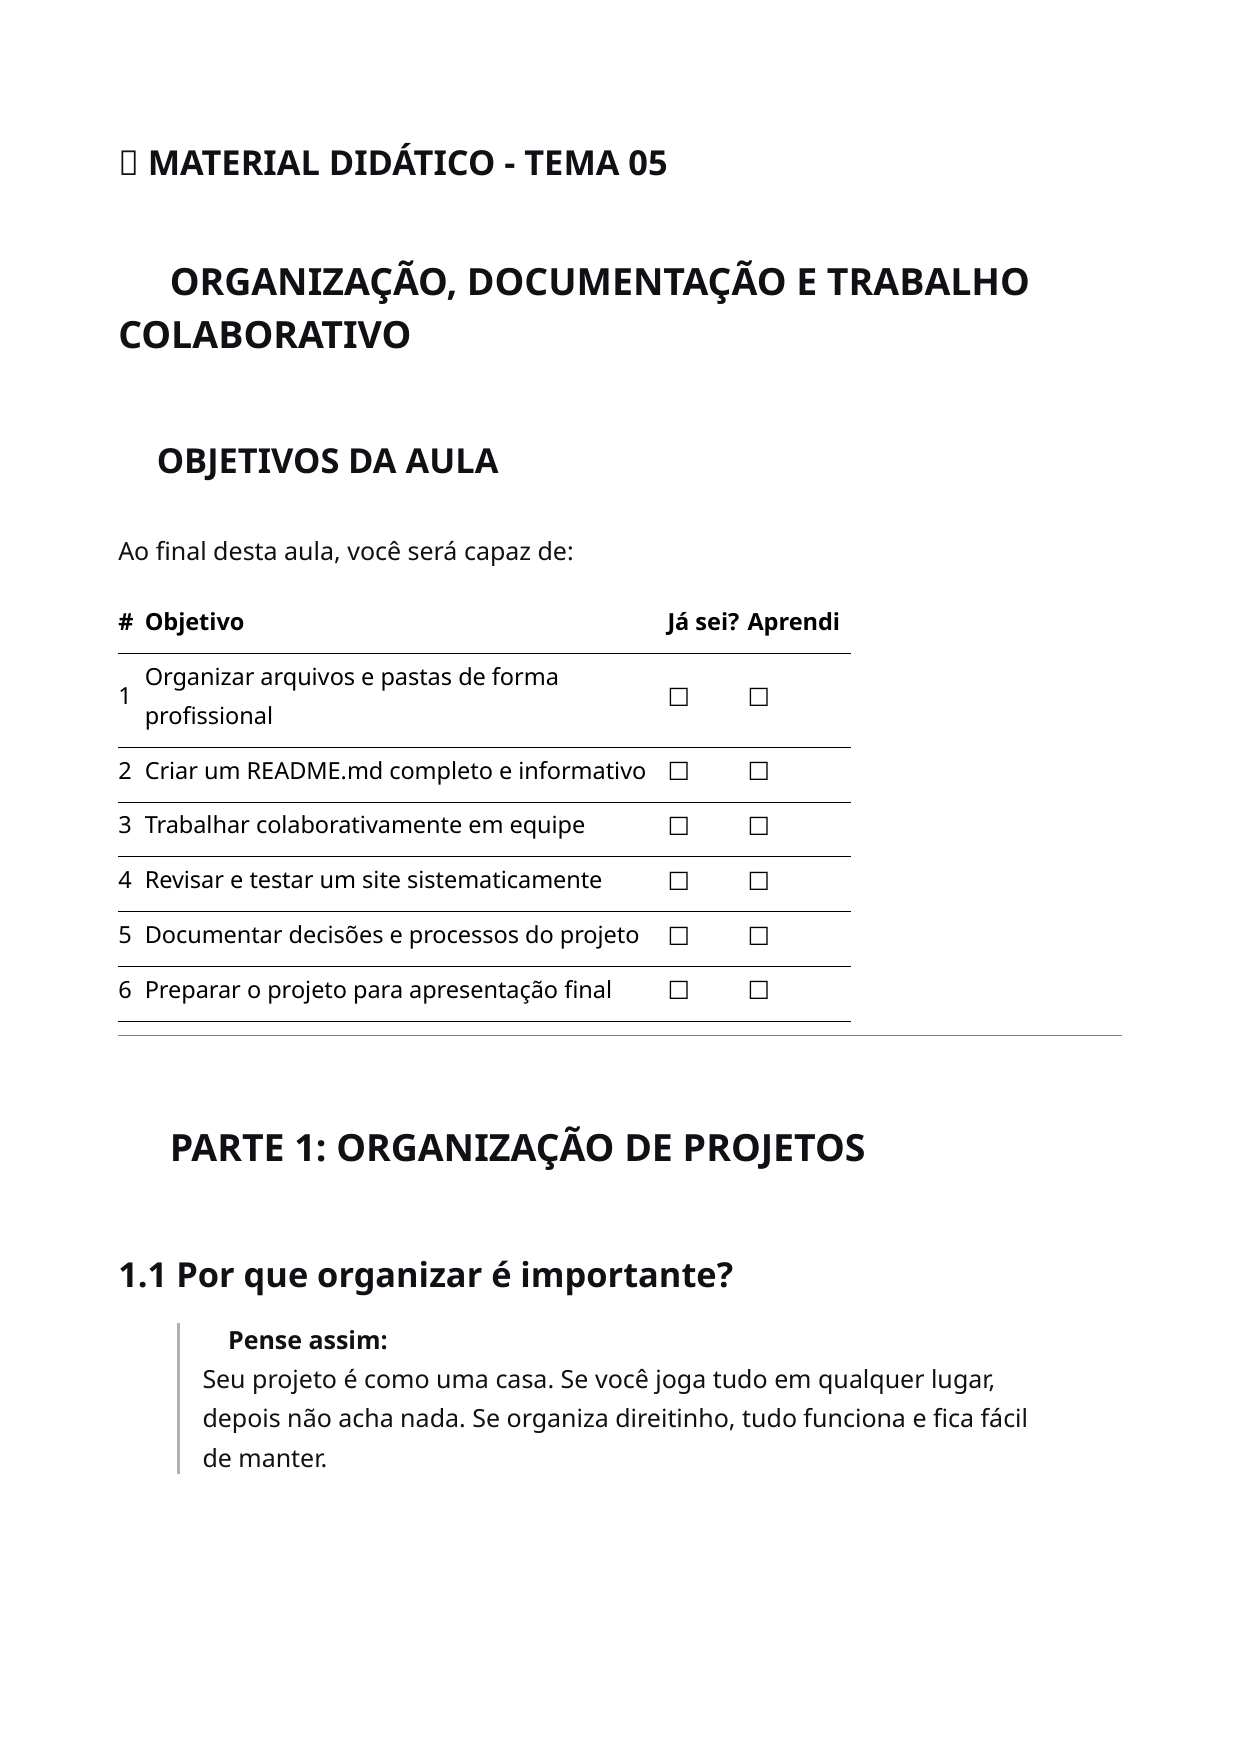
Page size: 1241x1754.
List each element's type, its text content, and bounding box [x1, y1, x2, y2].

table_cell ☐ [667, 803, 747, 856]
table_cell 4 [118, 857, 144, 911]
table_cell ☐ [748, 912, 851, 966]
table_header Já sei? [667, 598, 747, 653]
table_cell ☐ [667, 857, 747, 911]
table_cell ☐ [667, 654, 747, 747]
table_cell Trabalhar colaborativamente em equipe [145, 803, 667, 856]
subtitle 🎯 OBJETIVOS DA AULA [118, 434, 1122, 484]
table_cell ☐ [667, 748, 747, 802]
table_cell ☐ [748, 967, 851, 1021]
text 🧠 Pense assim: Seu projeto é como uma casa. Se você joga tudo em qualquer lugar, depois não acha nada. Se organiza direitinho, tudo funciona e fica fácil de manter. [180, 1323, 1063, 1474]
table_cell 5 [118, 912, 144, 966]
table_cell ☐ [667, 967, 747, 1021]
table_header Aprendi [748, 598, 851, 653]
table_cell Organizar arquivos e pastas de forma profissional [145, 654, 667, 747]
subtitle 🔷 PARTE 1: ORGANIZAÇÃO DE PROJETOS [118, 1115, 1122, 1173]
table_cell Preparar o projeto para apresentação final [145, 967, 667, 1021]
subtitle 1.1 Por que organizar é importante? [118, 1248, 1122, 1298]
table_cell Criar um README.md completo e informativo [145, 748, 667, 802]
table_cell ☐ [748, 857, 851, 911]
table_cell 1 [118, 654, 144, 747]
table_cell ☐ [748, 654, 851, 747]
table_cell 2 [118, 748, 144, 802]
table_cell 6 [118, 967, 144, 1021]
table_cell Revisar e testar um site sistematicamente [145, 857, 667, 911]
table_header # [118, 598, 144, 653]
table_cell ☐ [667, 912, 747, 966]
table_cell 3 [118, 803, 144, 856]
table_cell Documentar decisões e processos do projeto [145, 912, 667, 966]
table_cell ☐ [748, 748, 851, 802]
table_cell ☐ [748, 803, 851, 856]
table_header Objetivo [145, 598, 667, 653]
subtitle 📂 ORGANIZAÇÃO, DOCUMENTAÇÃO E TRABALHO COLABORATIVO [118, 248, 1122, 359]
text Ao final desta aula, você será capaz de: [118, 534, 1122, 568]
subtitle 📖 MATERIAL DIDÁTICO - TEMA 05 [118, 139, 1122, 186]
